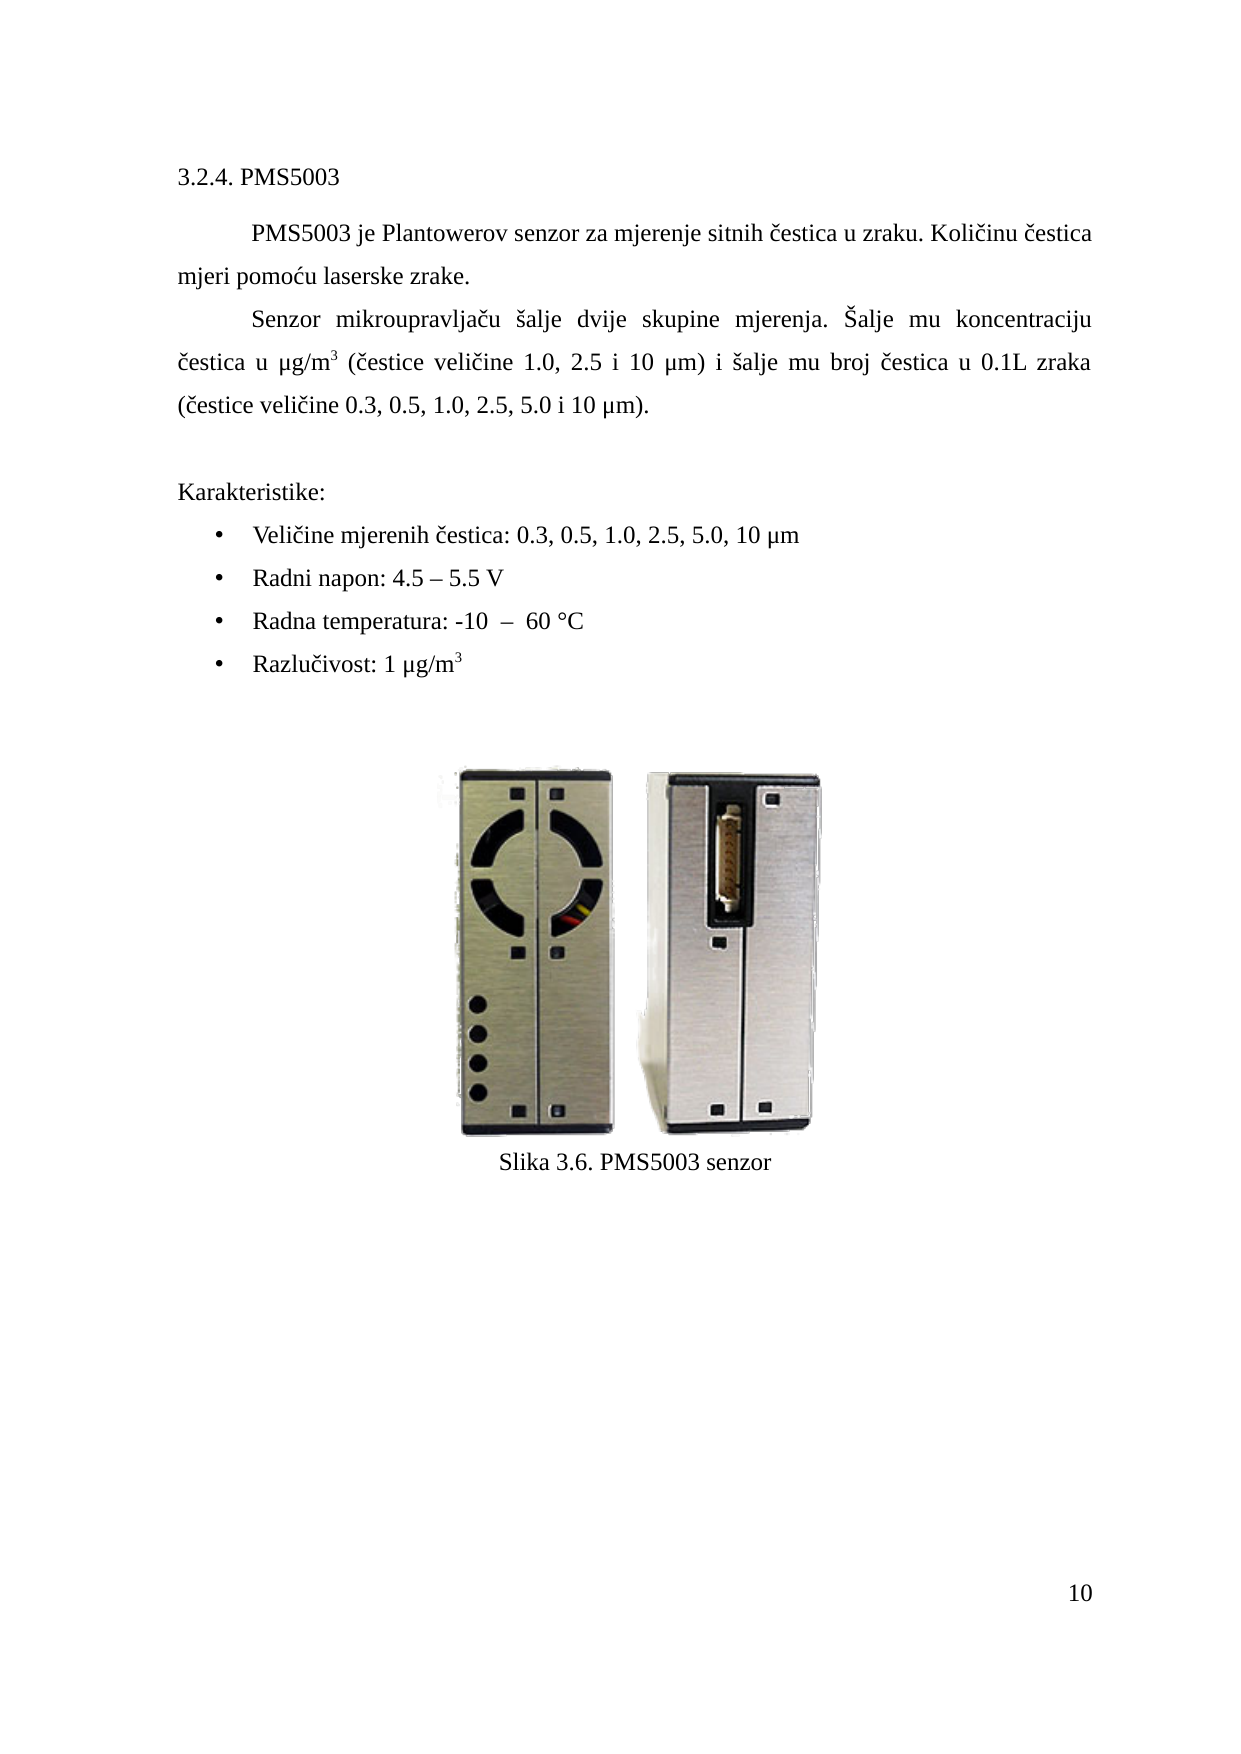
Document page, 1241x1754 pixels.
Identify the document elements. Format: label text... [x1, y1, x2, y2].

text Senzor mikroupravljaču šalje dvije skupine mjerenja. Šalje mu koncentraciju čestica u μg/m3 (čestice veličine 1.0, 2.5 i 10 μm) i šalje mu broj čestica u 0.1L zraka (čestice veličine 0.3, 0.5, 1.0, 2.5, 5.0 i 10 μm). [177, 304, 1093, 419]
subtitle 3.2.4. PMS5003 [177, 162, 1093, 191]
text Slika 3.6. PMS5003 senzor [416, 1148, 854, 1176]
text PMS5003 je Plantowerov senzor za mjerenje sitnih čestica u zraku. Količinu čestica mjeri pomoću laserske zrake. [177, 218, 1093, 290]
picture [416, 747, 854, 1148]
list Razlučivost: 1 μg/m3 [215, 649, 1093, 678]
list Radna temperatura: -10 – 60 °C [215, 606, 1093, 635]
list Veličine mjerenih čestica: 0.3, 0.5, 1.0, 2.5, 5.0, 10 μm [215, 520, 1093, 548]
text Karakteristike: [177, 477, 1093, 505]
list Radni napon: 4.5 – 5.5 V [215, 563, 1093, 592]
